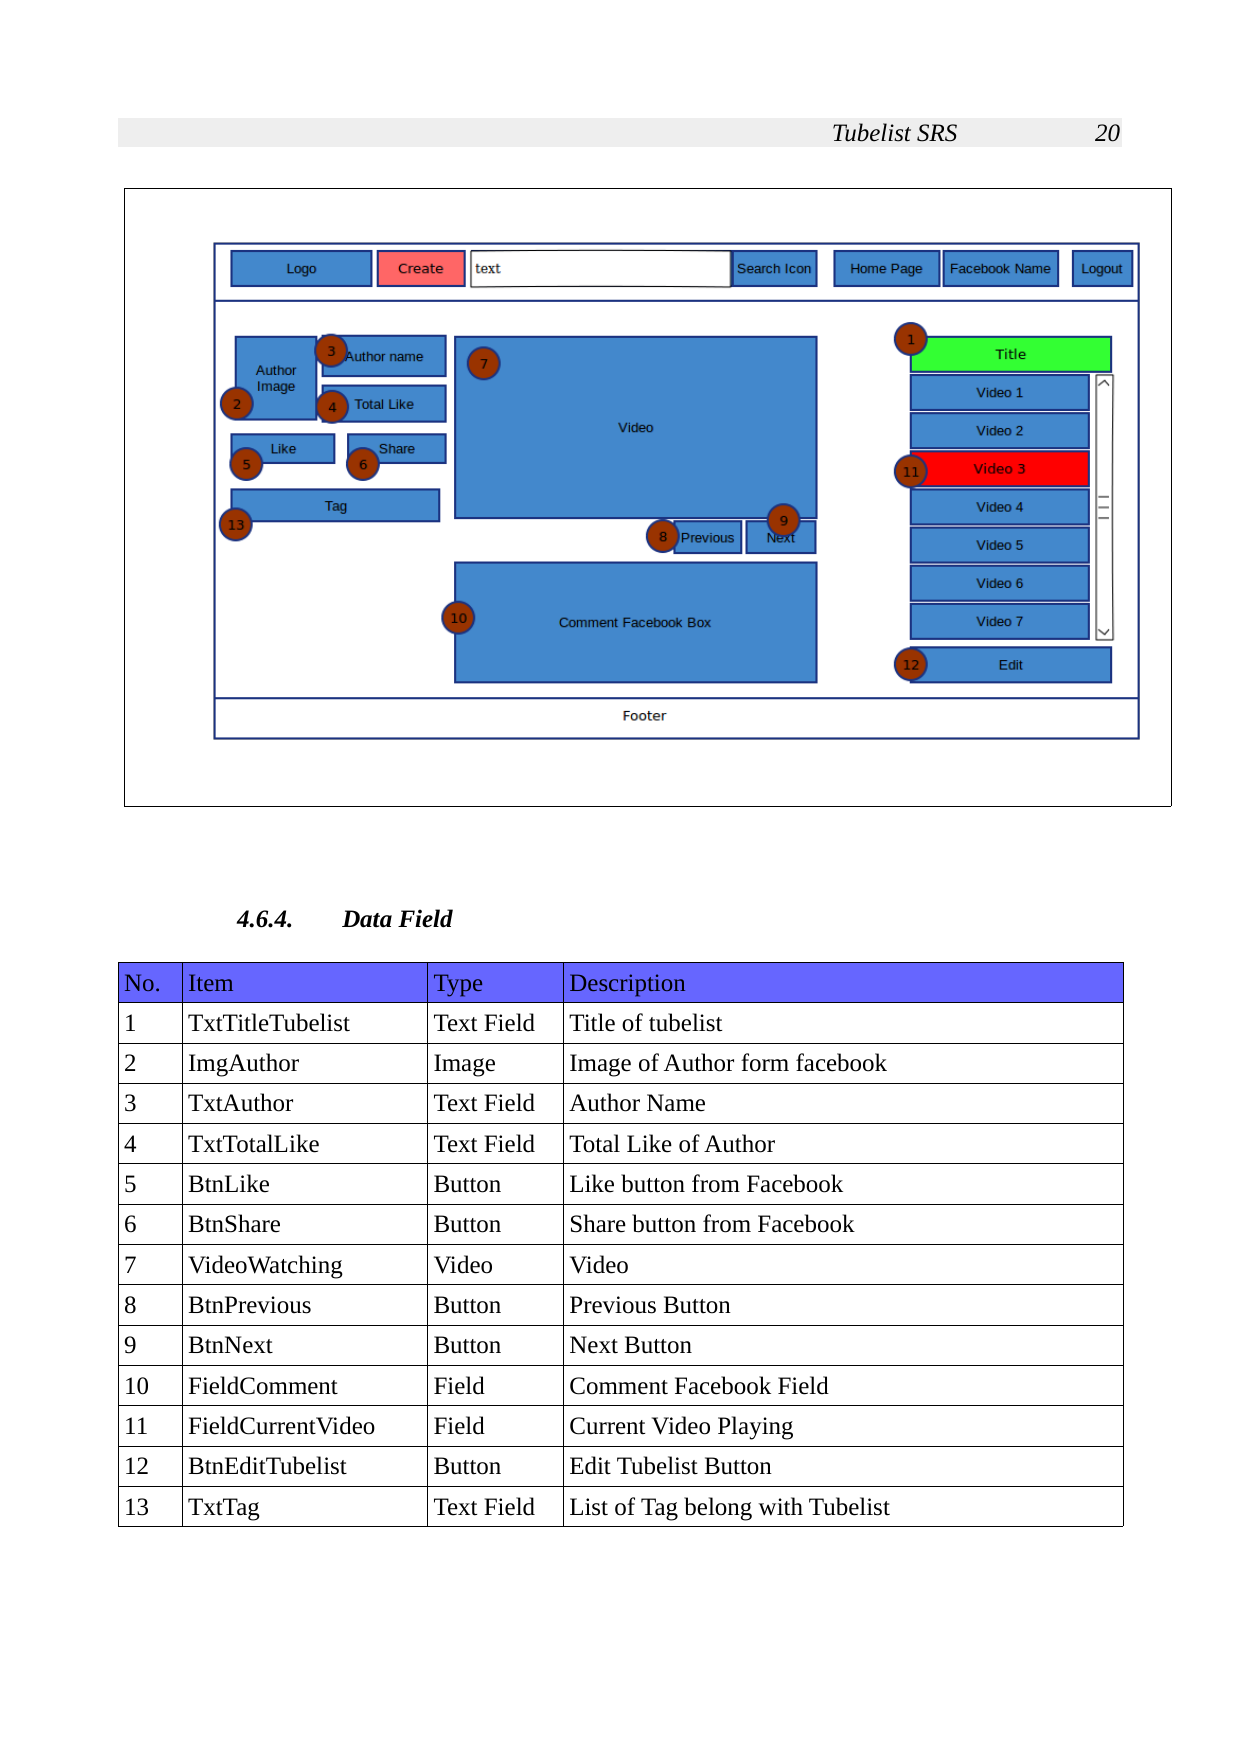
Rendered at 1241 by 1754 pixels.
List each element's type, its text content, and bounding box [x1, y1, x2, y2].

table_cell Text Field [428, 1003, 563, 1042]
table_cell ImgAuthor [183, 1044, 427, 1083]
table_cell Button [428, 1447, 563, 1486]
table_cell 8 [119, 1285, 182, 1324]
table_cell Button [428, 1164, 563, 1204]
table_cell Comment Facebook Field [564, 1366, 1123, 1405]
table_cell List of Tag belong with Tubelist [564, 1487, 1123, 1526]
table_cell Image [428, 1044, 563, 1083]
table_cell 6 [119, 1205, 182, 1244]
table_cell Share button from Facebook [564, 1205, 1123, 1244]
table_cell VideoWatching [183, 1245, 427, 1284]
table_cell Image of Author form facebook [564, 1044, 1123, 1083]
table_cell FieldComment [183, 1366, 427, 1405]
table_cell Author Name [564, 1084, 1123, 1123]
table_header No. [119, 963, 182, 1002]
table_header Description [564, 963, 1123, 1002]
table_cell Text Field [428, 1487, 563, 1526]
picture [133, 197, 1162, 765]
table_cell Like button from Facebook [564, 1164, 1123, 1204]
table_cell Text Field [428, 1124, 563, 1163]
table_cell 13 [119, 1487, 182, 1526]
table_cell 11 [119, 1406, 182, 1446]
table_cell Total Like of Author [564, 1124, 1123, 1163]
table_cell 4 [119, 1124, 182, 1163]
table_cell BtnShare [183, 1205, 427, 1244]
table_cell BtnLike [183, 1164, 427, 1204]
table_cell BtnEditTubelist [183, 1447, 427, 1486]
table_cell 5 [119, 1164, 182, 1204]
table_cell BtnNext [183, 1326, 427, 1365]
table_cell TxtAuthor [183, 1084, 427, 1123]
table_cell Video [564, 1245, 1123, 1284]
table_cell Text Field [428, 1084, 563, 1123]
table_cell Button [428, 1326, 563, 1365]
table_cell TxtTitleTubelist [183, 1003, 427, 1042]
table_cell 3 [119, 1084, 182, 1123]
table_cell 1 [119, 1003, 182, 1042]
table_cell Title of tubelist [564, 1003, 1123, 1042]
table_cell 9 [119, 1326, 182, 1365]
table_cell Previous Button [564, 1285, 1123, 1324]
table_cell Button [428, 1205, 563, 1244]
table_header Item [183, 963, 427, 1002]
table_cell 7 [119, 1245, 182, 1284]
table_cell FieldCurrentVideo [183, 1406, 427, 1446]
table_header Type [428, 963, 563, 1002]
table_cell TxtTotalLike [183, 1124, 427, 1163]
table_cell 10 [119, 1366, 182, 1405]
table_cell TxtTag [183, 1487, 427, 1526]
table_cell Next Button [564, 1326, 1123, 1365]
table_cell Current Video Playing [564, 1406, 1123, 1446]
table_cell Button [428, 1285, 563, 1324]
table_cell Field [428, 1406, 563, 1446]
table_cell BtnPrevious [183, 1285, 427, 1324]
table_cell 2 [119, 1044, 182, 1083]
table_cell 12 [119, 1447, 182, 1486]
table_cell Video [428, 1245, 563, 1284]
list Data Field [231, 904, 1122, 933]
table_cell Edit Tubelist Button [564, 1447, 1123, 1486]
table_cell Field [428, 1366, 563, 1405]
